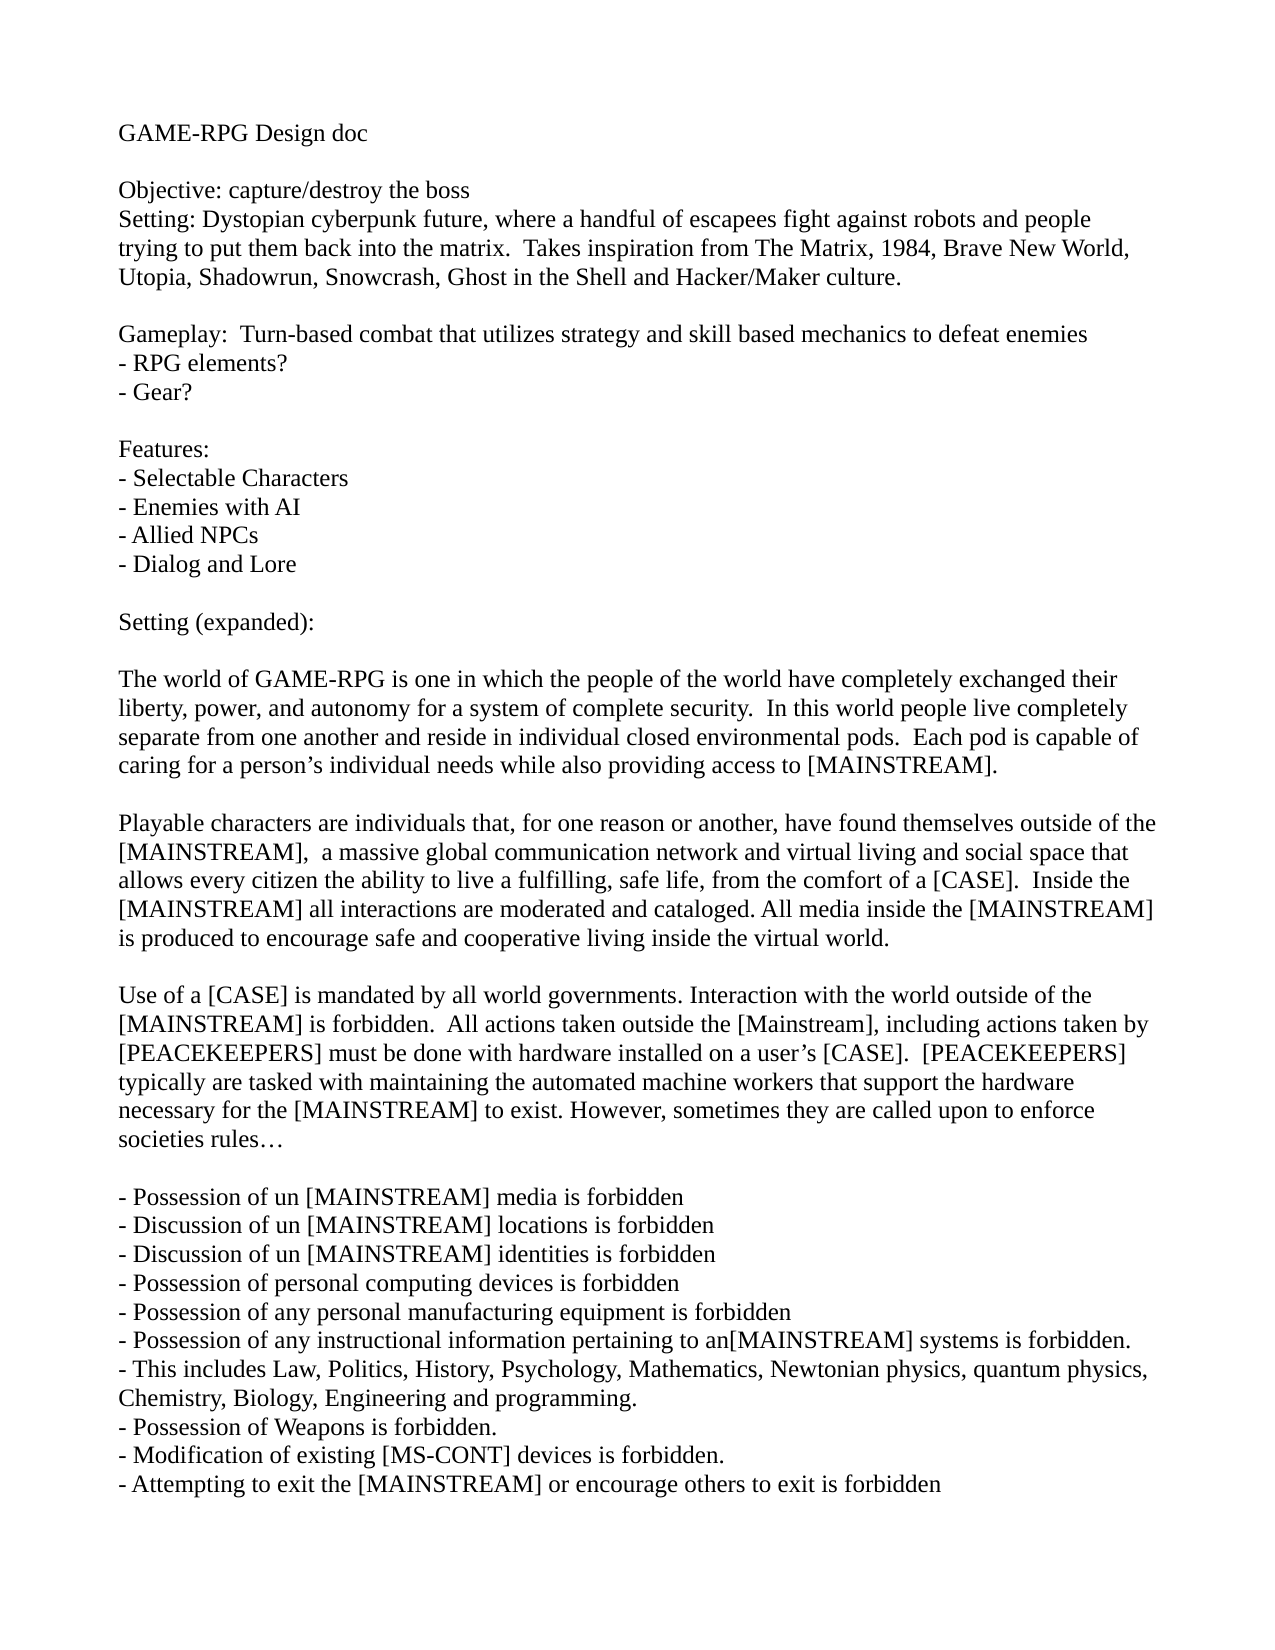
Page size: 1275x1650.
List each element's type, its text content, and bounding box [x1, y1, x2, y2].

text Setting: Dystopian cyberpunk future, where a handful of escapees fight against robots and people trying to put them back into the matrix. Takes inspiration from The Matrix, 1984, Brave New World, Utopia, Shadowrun, Snowcrash, Ghost in the Shell and Hacker/Maker culture. [118, 204, 1157, 291]
text - Gear? [118, 377, 1157, 406]
text The world of GAME-RPG is one in which the people of the world have completely exchanged their liberty, power, and autonomy for a system of complete security. In this world people live completely separate from one another and reside in individual closed environmental pods. Each pod is capable of caring for a person’s individual needs while also providing access to [MAINSTREAM]. [118, 664, 1157, 779]
text Playable characters are individuals that, for one reason or another, have found themselves outside of the [MAINSTREAM], a massive global communication network and virtual living and social space that allows every citizen the ability to live a fulfilling, safe life, from the comfort of a [CASE]. Inside the [MAINSTREAM] all interactions are moderated and cataloged. All media inside the [MAINSTREAM] is produced to encourage safe and cooperative living inside the virtual world. [118, 808, 1157, 952]
text - Dialog and Lore [118, 549, 1157, 578]
text - Possession of any instructional information pertaining to an[MAINSTREAM] systems is forbidden. [118, 1326, 1157, 1354]
text - Discussion of un [MAINSTREAM] identities is forbidden [118, 1239, 1157, 1268]
text GAME-RPG Design doc [118, 118, 1157, 147]
text - Possession of personal computing devices is forbidden [118, 1268, 1157, 1297]
text - Enemies with AI [118, 492, 1157, 521]
text - Attempting to exit the [MAINSTREAM] or encourage others to exit is forbidden [118, 1469, 1157, 1498]
text Objective: capture/destroy the boss [118, 176, 1157, 204]
text - Modification of existing [MS-CONT] devices is forbidden. [118, 1441, 1157, 1469]
text Features: [118, 434, 1157, 463]
text Setting (expanded): [118, 607, 1157, 636]
text - Selectable Characters [118, 463, 1157, 492]
text Use of a [CASE] is mandated by all world governments. Interaction with the world outside of the [MAINSTREAM] is forbidden. All actions taken outside the [Mainstream], including actions taken by [PEACEKEEPERS] must be done with hardware installed on a user’s [CASE]. [PEACEKEEPERS] typically are tasked with maintaining the automated machine workers that support the hardware necessary for the [MAINSTREAM] to exist. However, sometimes they are called upon to enforce societies rules… [118, 981, 1157, 1153]
text - Possession of Weapons is forbidden. [118, 1412, 1157, 1441]
text - Allied NPCs [118, 521, 1157, 549]
text - RPG elements? [118, 348, 1157, 377]
text Gameplay: Turn-based combat that utilizes strategy and skill based mechanics to defeat enemies [118, 319, 1157, 348]
text - Discussion of un [MAINSTREAM] locations is forbidden [118, 1211, 1157, 1239]
text - Possession of un [MAINSTREAM] media is forbidden [118, 1182, 1157, 1211]
text - Possession of any personal manufacturing equipment is forbidden [118, 1297, 1157, 1326]
text - This includes Law, Politics, History, Psychology, Mathematics, Newtonian physics, quantum physics, Chemistry, Biology, Engineering and programming. [118, 1354, 1157, 1412]
